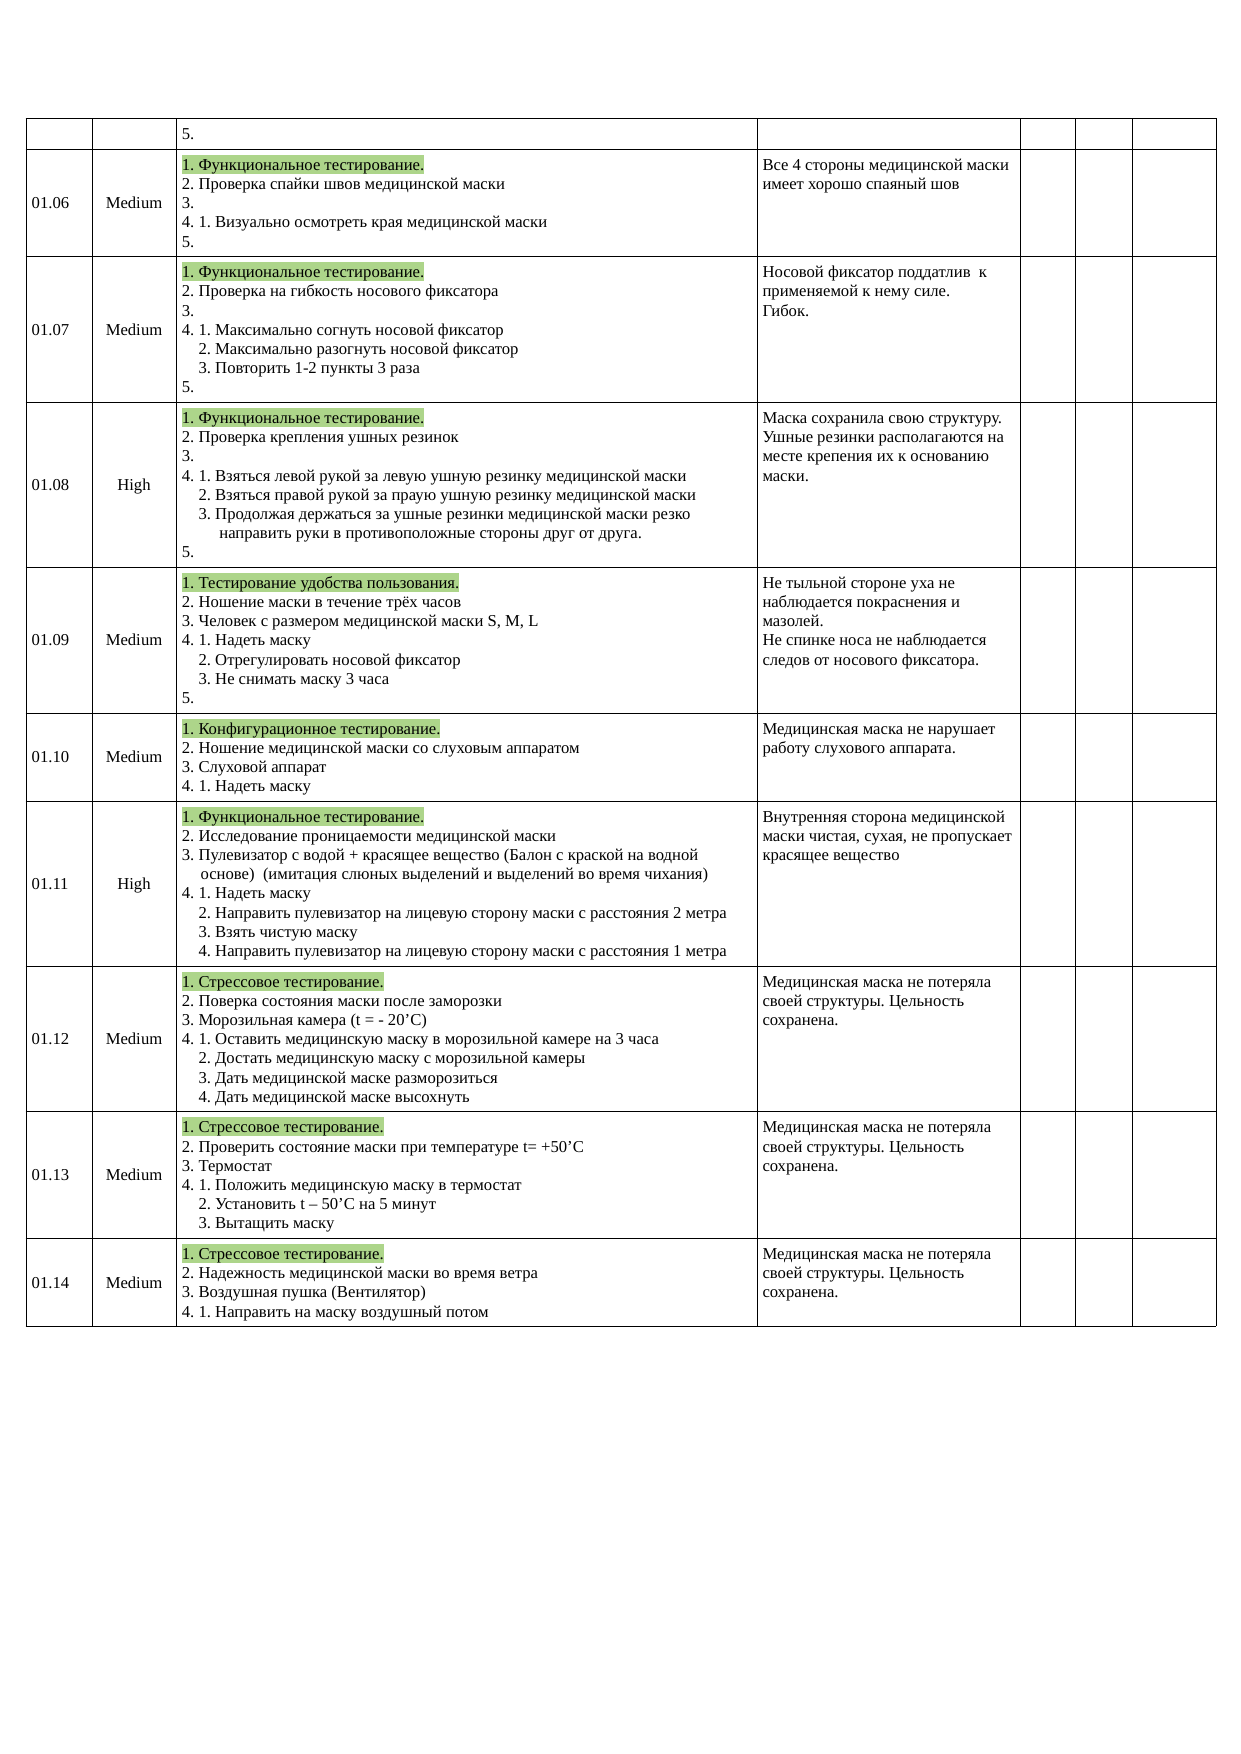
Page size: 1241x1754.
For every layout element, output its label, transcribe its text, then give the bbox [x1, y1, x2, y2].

table_cell [93, 119, 176, 149]
table_cell [1021, 119, 1075, 149]
table_cell 01.09 [27, 568, 92, 713]
table_cell [1076, 119, 1132, 149]
table_cell 5. [177, 119, 757, 149]
table_cell [1133, 802, 1216, 966]
table_cell [1021, 1239, 1075, 1326]
table_cell [1021, 150, 1075, 256]
table_cell [1076, 802, 1132, 966]
table_cell [1133, 150, 1216, 256]
table_cell [1076, 150, 1132, 256]
table_cell High [93, 403, 176, 567]
table_cell Медицинская маска не нарушает работу слухового аппарата. [758, 714, 1020, 801]
table_cell [758, 119, 1020, 149]
table_cell 01.06 [27, 150, 92, 256]
table_cell Маска сохранила свою структуру. Ушные резинки располагаются на месте крепения их к основанию маски. [758, 403, 1020, 567]
table_cell 1. Конфигурационное тестирование. 2. Ношение медицинской маски со слуховым аппаратом 3. Слуховой аппарат 4. 1. Надеть маску [177, 714, 757, 801]
table_cell Medium [93, 714, 176, 801]
table_cell [1133, 119, 1216, 149]
table_cell [1076, 568, 1132, 713]
table_cell 01.14 [27, 1239, 92, 1326]
table_cell 1. Функциональное тестирование. 2. Исследование проницаемости медицинской маски 3. Пулевизатор с водой + красящее вещество (Балон с краской на водной основе) (имитация слюных выделений и выделений во время чихания) 4. 1. Надеть маску 2. Направить пулевизатор на лицевую сторону маски с расстояния 2 метра 3. Взять чистую маску 4. Направить пулевизатор на лицевую сторону маски с расстояния 1 метра [177, 802, 757, 966]
table_cell [1076, 967, 1132, 1111]
table_cell 01.07 [27, 257, 92, 402]
table_cell 1. Стрессовое тестирование. 2. Поверка состояния маски после заморозки 3. Морозильная камера (t = - 20’C) 4. 1. Оставить медицинскую маску в морозильной камере на 3 часа 2. Достать медицинскую маску с морозильной камеры 3. Дать медицинской маске разморозиться 4. Дать медицинской маске высохнуть [177, 967, 757, 1111]
table_cell Медицинская маска не потеряла своей структуры. Цельность сохранена. [758, 967, 1020, 1111]
table_cell [1076, 257, 1132, 402]
table_cell 01.10 [27, 714, 92, 801]
table_cell [1133, 1112, 1216, 1238]
table_cell Медицинская маска не потеряла своей структуры. Цельность сохранена. [758, 1239, 1020, 1326]
table_cell 1. Тестирование удобства пользования. 2. Ношение маски в течение трёх часов 3. Человек с размером медицинской маски S, M, L 4. 1. Надеть маску 2. Отрегулировать носовой фиксатор 3. Не снимать маску 3 часа 5. [177, 568, 757, 713]
table_cell 01.11 [27, 802, 92, 966]
table_cell [1133, 1239, 1216, 1326]
table_cell Medium [93, 1112, 176, 1238]
table_cell 01.12 [27, 967, 92, 1111]
table_cell Все 4 стороны медицинской маски имеет хорошо спаяный шов [758, 150, 1020, 256]
table_cell [1021, 714, 1075, 801]
table_cell [1076, 1112, 1132, 1238]
table_cell [1021, 802, 1075, 966]
table_cell Medium [93, 967, 176, 1111]
table_cell [1021, 967, 1075, 1111]
table_cell 1. Функциональное тестирование. 2. Проверка на гибкость носового фиксатора 3. 4. 1. Максимально согнуть носовой фиксатор 2. Максимально разогнуть носовой фиксатор 3. Повторить 1-2 пункты 3 раза 5. [177, 257, 757, 402]
table_cell Внутренняя сторона медицинской маски чистая, сухая, не пропускает красящее вещество [758, 802, 1020, 966]
table_cell Medium [93, 1239, 176, 1326]
table_cell Medium [93, 150, 176, 256]
table_cell [1133, 257, 1216, 402]
table_cell 01.13 [27, 1112, 92, 1238]
table_cell 1. Функциональное тестирование. 2. Проверка крепления ушных резинок 3. 4. 1. Взяться левой рукой за левую ушную резинку медицинской маски 2. Взяться правой рукой за праую ушную резинку медицинской маски 3. Продолжая держаться за ушные резинки медицинской маски резко направить руки в противоположные стороны друг от друга. 5. [177, 403, 757, 567]
table_cell Не тыльной стороне уха не наблюдается покраснения и мазолей. Не спинке носа не наблюдается следов от носового фиксатора. [758, 568, 1020, 713]
table_cell 1. Стрессовое тестирование. 2. Проверить состояние маски при температуре t= +50’C 3. Термостат 4. 1. Положить медицинскую маску в термостат 2. Установить t – 50’C на 5 минут 3. Вытащить маску [177, 1112, 757, 1238]
table_cell [1076, 714, 1132, 801]
table_cell Medium [93, 568, 176, 713]
table_cell [1076, 403, 1132, 567]
table_cell High [93, 802, 176, 966]
table_cell Носовой фиксатор поддатлив к применяемой к нему силе. Гибок. [758, 257, 1020, 402]
table_cell [1133, 403, 1216, 567]
table_cell [1021, 257, 1075, 402]
table_cell Medium [93, 257, 176, 402]
table_cell 1. Функциональное тестирование. 2. Проверка спайки швов медицинской маски 3. 4. 1. Визуально осмотреть края медицинской маски 5. [177, 150, 757, 256]
table_cell [1021, 568, 1075, 713]
table_cell [1133, 568, 1216, 713]
table_cell [1021, 1112, 1075, 1238]
table_cell [1021, 403, 1075, 567]
table_cell [27, 119, 92, 149]
table_cell [1133, 967, 1216, 1111]
table_cell [1133, 714, 1216, 801]
table_cell Медицинская маска не потеряла своей структуры. Цельность сохранена. [758, 1112, 1020, 1238]
table_cell 01.08 [27, 403, 92, 567]
table_cell 1. Стрессовое тестирование. 2. Надежность медицинской маски во время ветра 3. Воздушная пушка (Вентилятор) 4. 1. Направить на маску воздушный потом [177, 1239, 757, 1326]
table_cell [1076, 1239, 1132, 1326]
